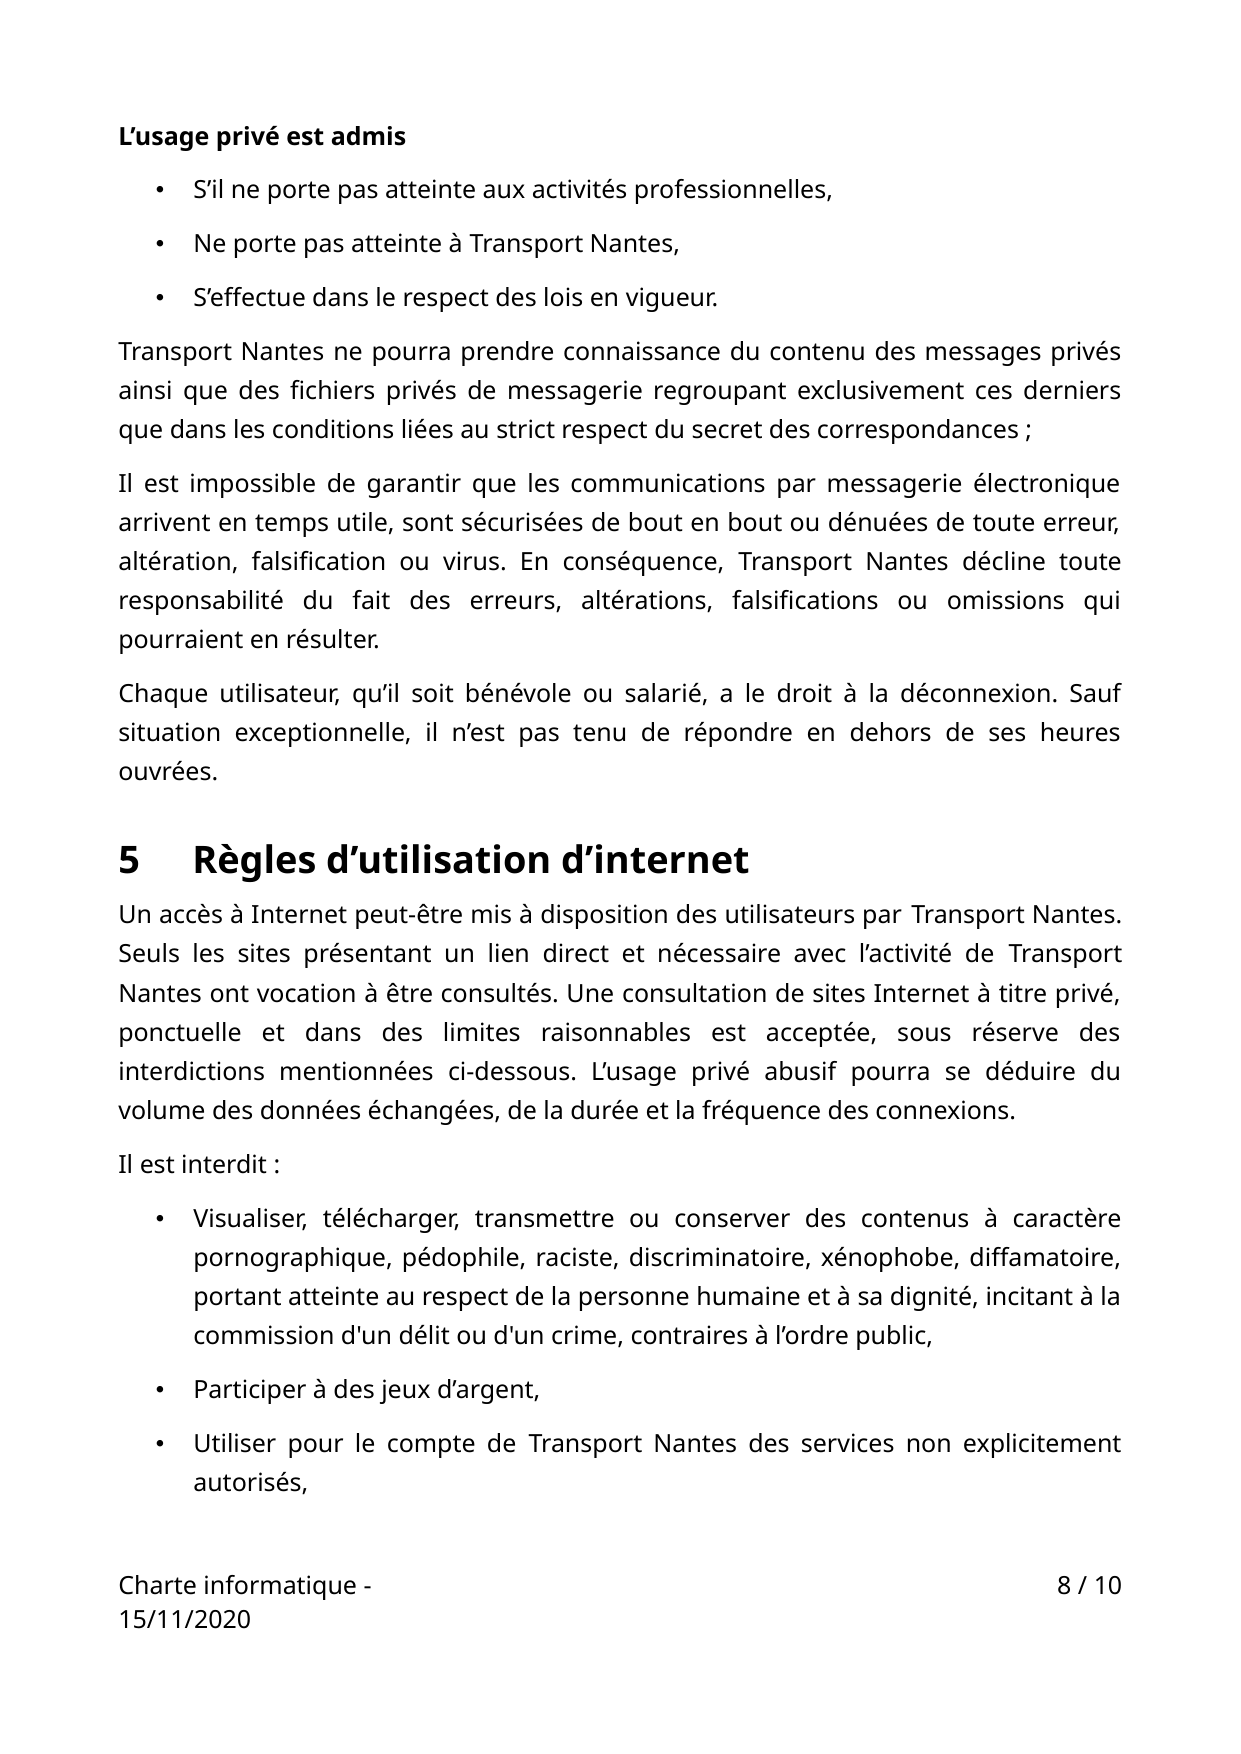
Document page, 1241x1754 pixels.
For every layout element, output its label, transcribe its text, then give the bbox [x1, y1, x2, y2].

list Visualiser, télécharger, transmettre ou conserver des contenus à caractère pornographique, pédophile, raciste, discriminatoire, xénophobe, diffamatoire, portant atteinte au respect de la personne humaine et à sa dignité, incitant à la commission d'un délit ou d'un crime, contraires à l’ordre public, [156, 1200, 1122, 1352]
text L’usage privé est admis [118, 118, 1122, 152]
list S’effectue dans le respect des lois en vigueur. [156, 279, 1122, 313]
list Ne porte pas atteinte à Transport Nantes, [156, 226, 1122, 260]
list Participer à des jeux d’argent, [156, 1371, 1122, 1406]
text Il est impossible de garantir que les communications par messagerie électronique arrivent en temps utile, sont sécurisées de bout en bout ou dénuées de toute erreur, altération, falsification ou virus. En conséquence, Transport Nantes décline toute responsabilité du fait des erreurs, altérations, falsifications ou omissions qui pourraient en résulter. [118, 465, 1122, 656]
subtitle Règles d’utilisation d’internet [118, 833, 1122, 884]
list S’il ne porte pas atteinte aux activités professionnelles, [156, 172, 1122, 206]
text Transport Nantes ne pourra prendre connaissance du contenu des messages privés ainsi que des fichiers privés de messagerie regroupant exclusivement ces derniers que dans les conditions liées au strict respect du secret des correspondances ; [118, 333, 1122, 446]
list Utiliser pour le compte de Transport Nantes des services non explicitement autorisés, [156, 1425, 1122, 1498]
text Il est interdit : [118, 1146, 1122, 1181]
text Chaque utilisateur, qu’il soit bénévole ou salarié, a le droit à la déconnexion. Sauf situation exceptionnelle, il n’est pas tenu de répondre en dehors de ses heures ouvrées. [118, 676, 1122, 788]
text Un accès à Internet peut-être mis à disposition des utilisateurs par Transport Nantes. Seuls les sites présentant un lien direct et nécessaire avec l’activité de Transport Nantes ont vocation à être consultés. Une consultation de sites Internet à titre privé, ponctuelle et dans des limites raisonnables est acceptée, sous réserve des interdictions mentionnées ci-dessous. L’usage privé abusif pourra se déduire du volume des données échangées, de la durée et la fréquence des connexions. [118, 897, 1122, 1127]
